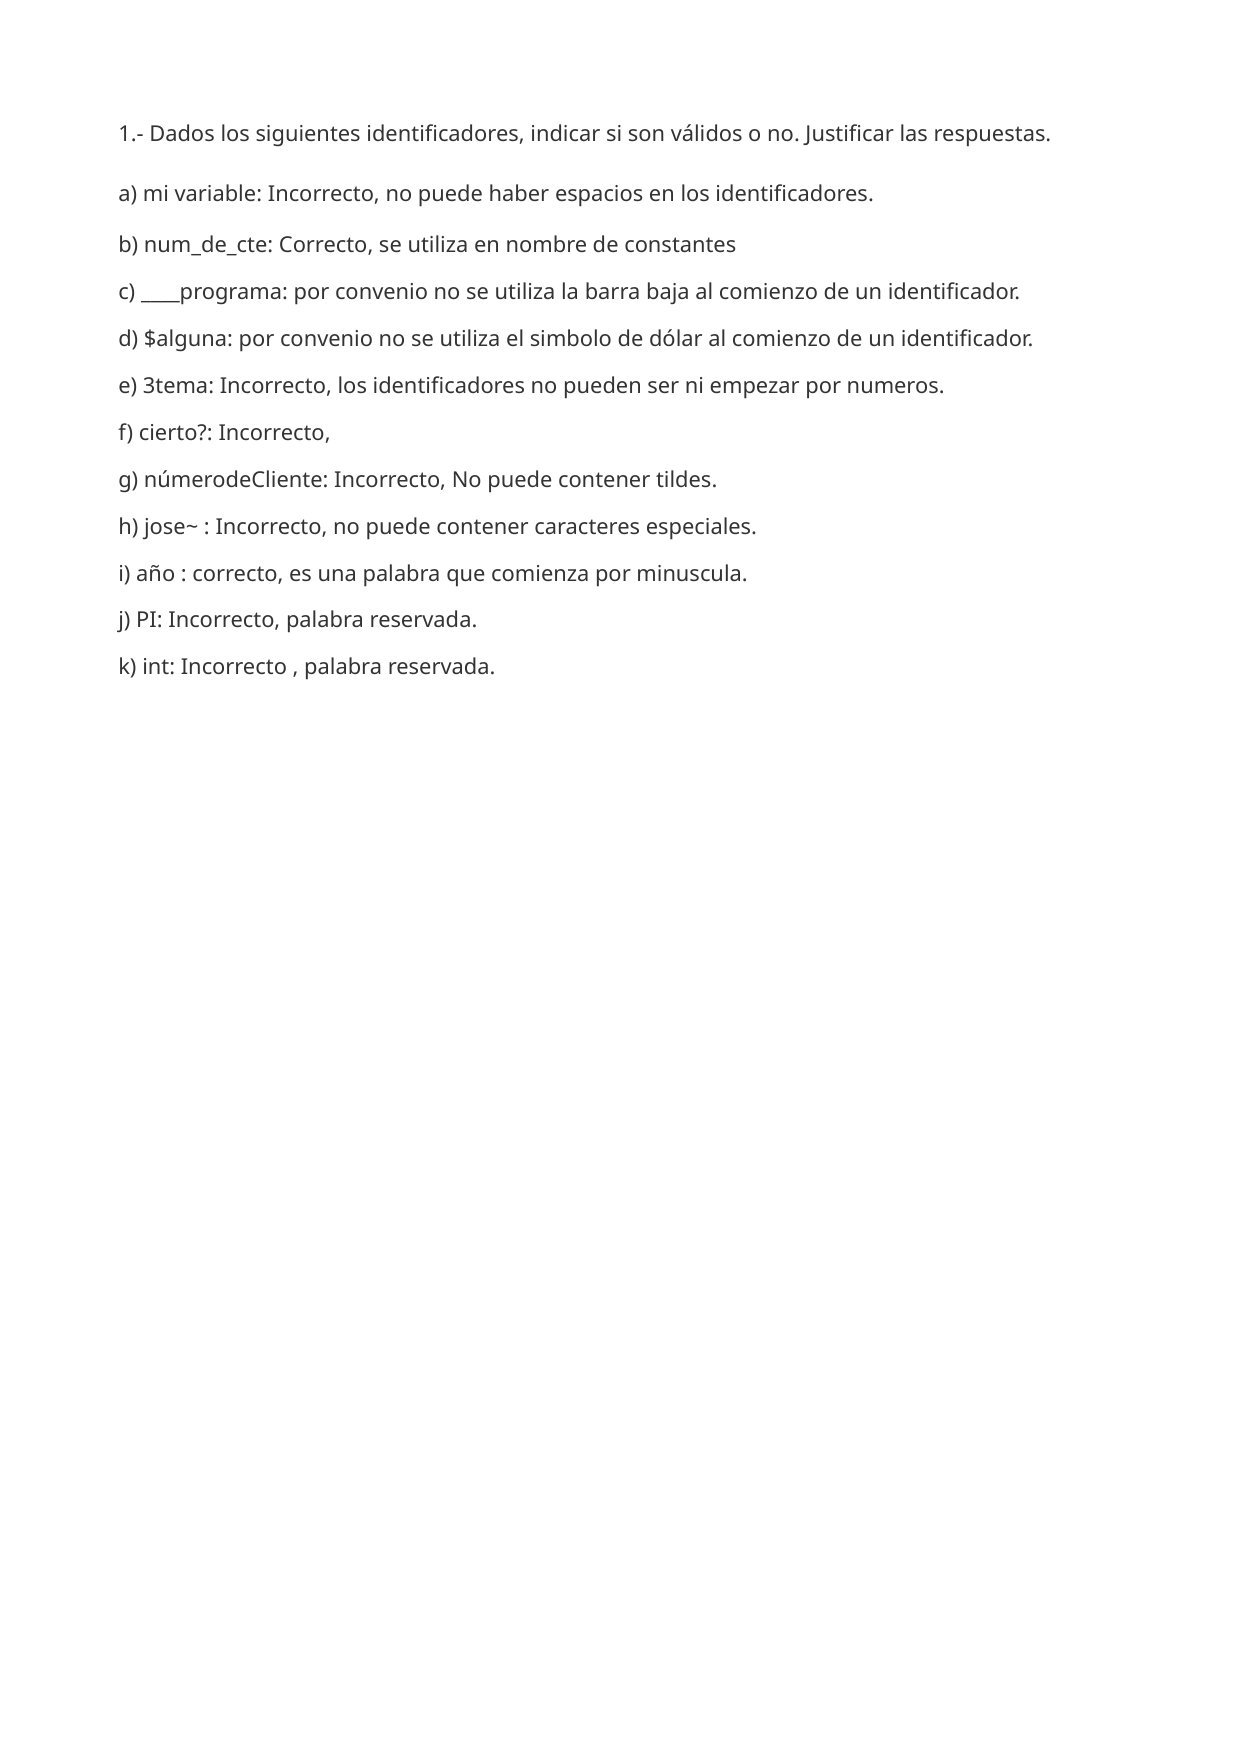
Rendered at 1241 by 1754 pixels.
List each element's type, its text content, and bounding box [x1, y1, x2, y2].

list h) jose~ : Incorrecto, no puede contener caracteres especiales. [118, 509, 1122, 541]
list g) númerodeCliente: Incorrecto, No puede contener tildes. [118, 462, 1122, 494]
list b) num_de_cte: Correcto, se utiliza en nombre de constantes [118, 228, 1122, 259]
list e) 3tema: Incorrecto, los identificadores no pueden ser ni empezar por numeros. [118, 369, 1122, 400]
list c) ____programa: por convenio no se utiliza la barra baja al comienzo de un identificador. [118, 275, 1122, 306]
text 1.- Dados los siguientes identificadores, indicar si son válidos o no. Justificar las respuestas. [118, 118, 1122, 148]
list i) año : correcto, es una palabra que comienza por minuscula. [118, 556, 1122, 587]
list d) $alguna: por convenio no se utiliza el simbolo de dólar al comienzo de un identificador. [118, 322, 1122, 353]
list j) PI: Incorrecto, palabra reservada. [118, 603, 1122, 634]
list f) cierto?: Incorrecto, [118, 416, 1122, 447]
text a) mi variable: Incorrecto, no puede haber espacios en los identificadores. [118, 178, 1122, 207]
list k) int: Incorrecto , palabra reservada. [118, 650, 1122, 681]
